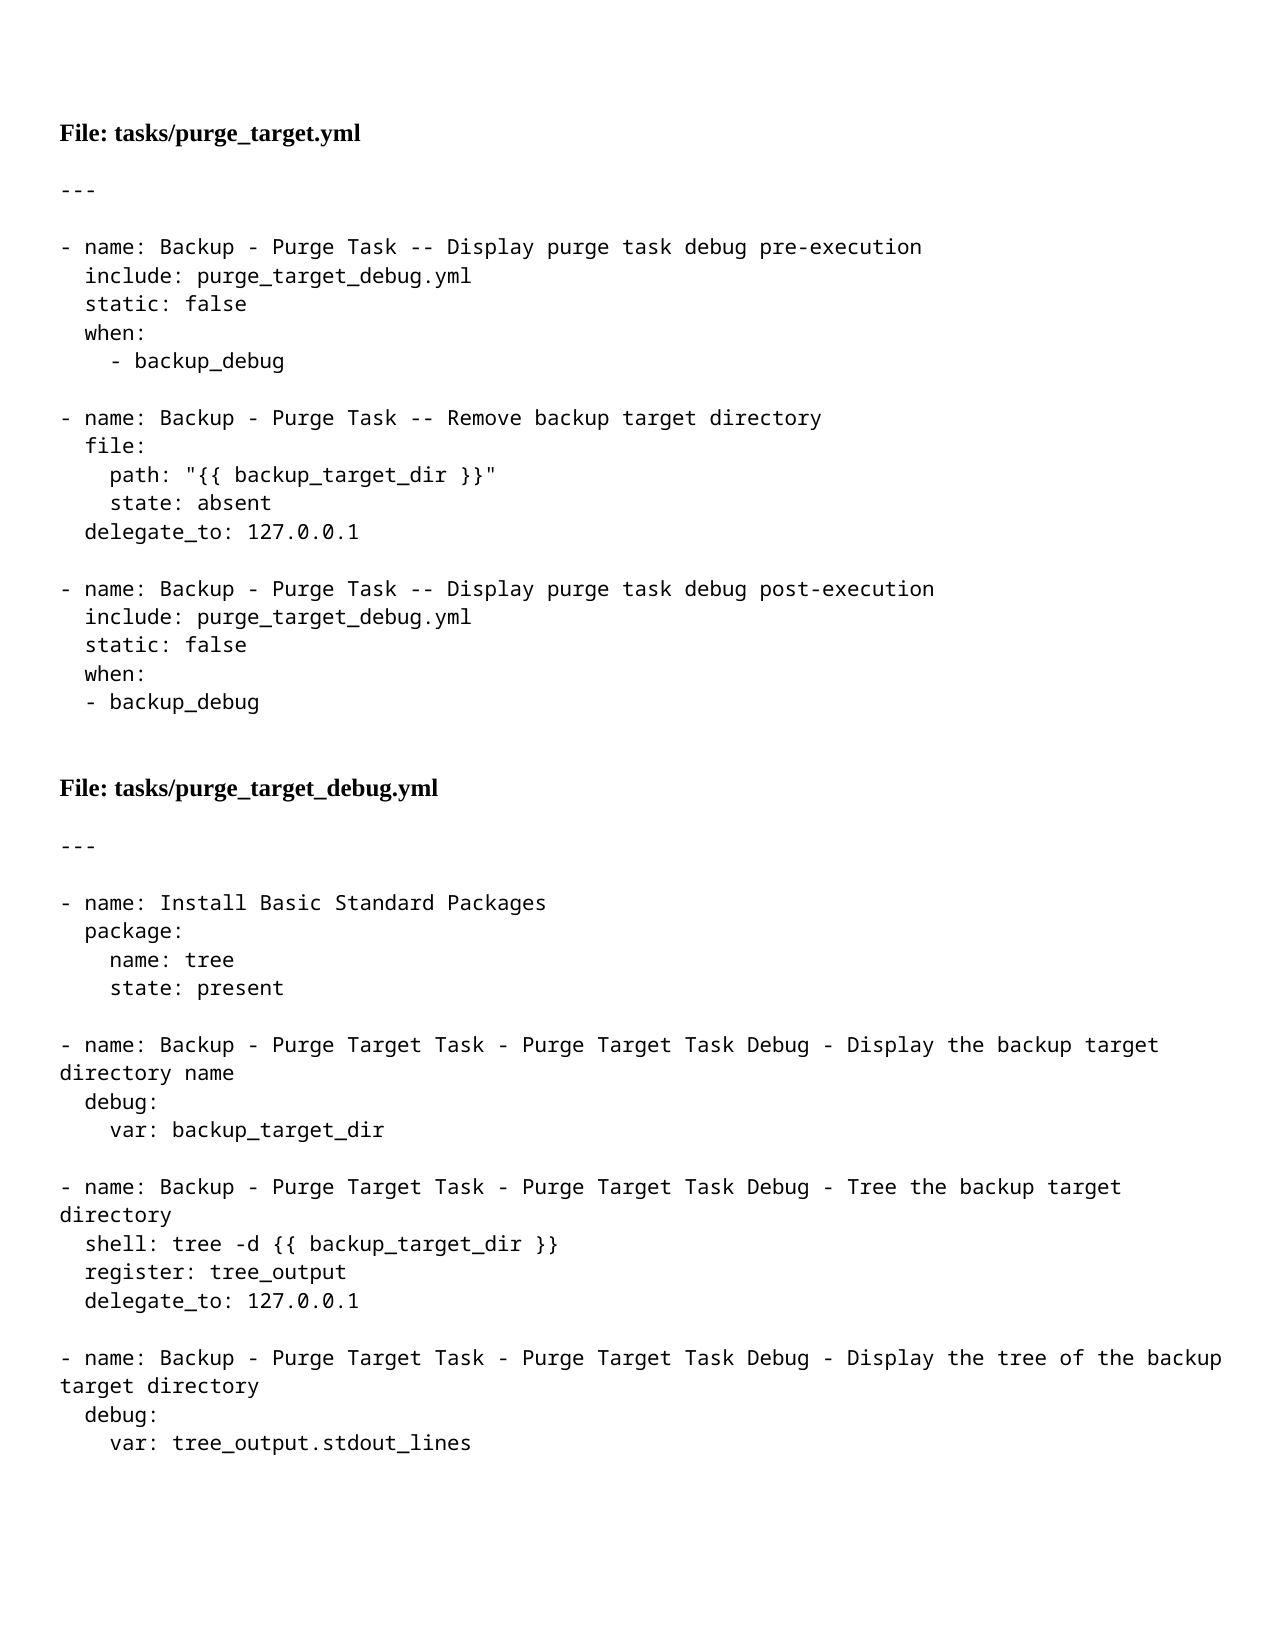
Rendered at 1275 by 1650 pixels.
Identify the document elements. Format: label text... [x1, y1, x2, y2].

text shell: tree -d {{ backup_target_dir }} [59, 1229, 1222, 1257]
text include: purge_target_debug.yml [59, 602, 1222, 631]
text - name: Backup - Purge Target Task - Purge Target Task Debug - Display the backup target directory name [59, 1030, 1222, 1087]
text var: backup_target_dir [59, 1115, 1222, 1144]
text File: tasks/purge_target.yml [59, 118, 1222, 147]
text name: tree [59, 945, 1222, 973]
text package: [59, 916, 1222, 945]
text debug: [59, 1087, 1222, 1115]
text delegate_to: 127.0.0.1 [59, 517, 1222, 545]
text when: [59, 318, 1222, 346]
text delegate_to: 127.0.0.1 [59, 1286, 1222, 1314]
text when: [59, 659, 1222, 687]
text - name: Backup - Purge Task -- Remove backup target directory [59, 403, 1222, 432]
text - name: Backup - Purge Target Task - Purge Target Task Debug - Display the tree of the backup target directory [59, 1343, 1222, 1400]
text - name: Backup - Purge Target Task - Purge Target Task Debug - Tree the backup target directory [59, 1172, 1222, 1229]
text File: tasks/purge_target_debug.yml [59, 773, 1222, 802]
text - backup_debug [59, 687, 1222, 716]
text var: tree_output.stdout_lines [59, 1428, 1222, 1457]
text file: [59, 432, 1222, 460]
text - backup_debug [59, 346, 1222, 375]
text path: "{{ backup_target_dir }}" [59, 460, 1222, 488]
text static: false [59, 631, 1222, 659]
text - name: Backup - Purge Task -- Display purge task debug post-execution [59, 574, 1222, 602]
text - name: Backup - Purge Task -- Display purge task debug pre-execution [59, 232, 1222, 261]
text --- [59, 176, 1222, 204]
text --- [59, 831, 1222, 859]
text - name: Install Basic Standard Packages [59, 888, 1222, 916]
text state: present [59, 973, 1222, 1002]
text include: purge_target_debug.yml [59, 261, 1222, 289]
text register: tree_output [59, 1257, 1222, 1286]
text static: false [59, 289, 1222, 318]
text debug: [59, 1400, 1222, 1428]
text state: absent [59, 488, 1222, 517]
